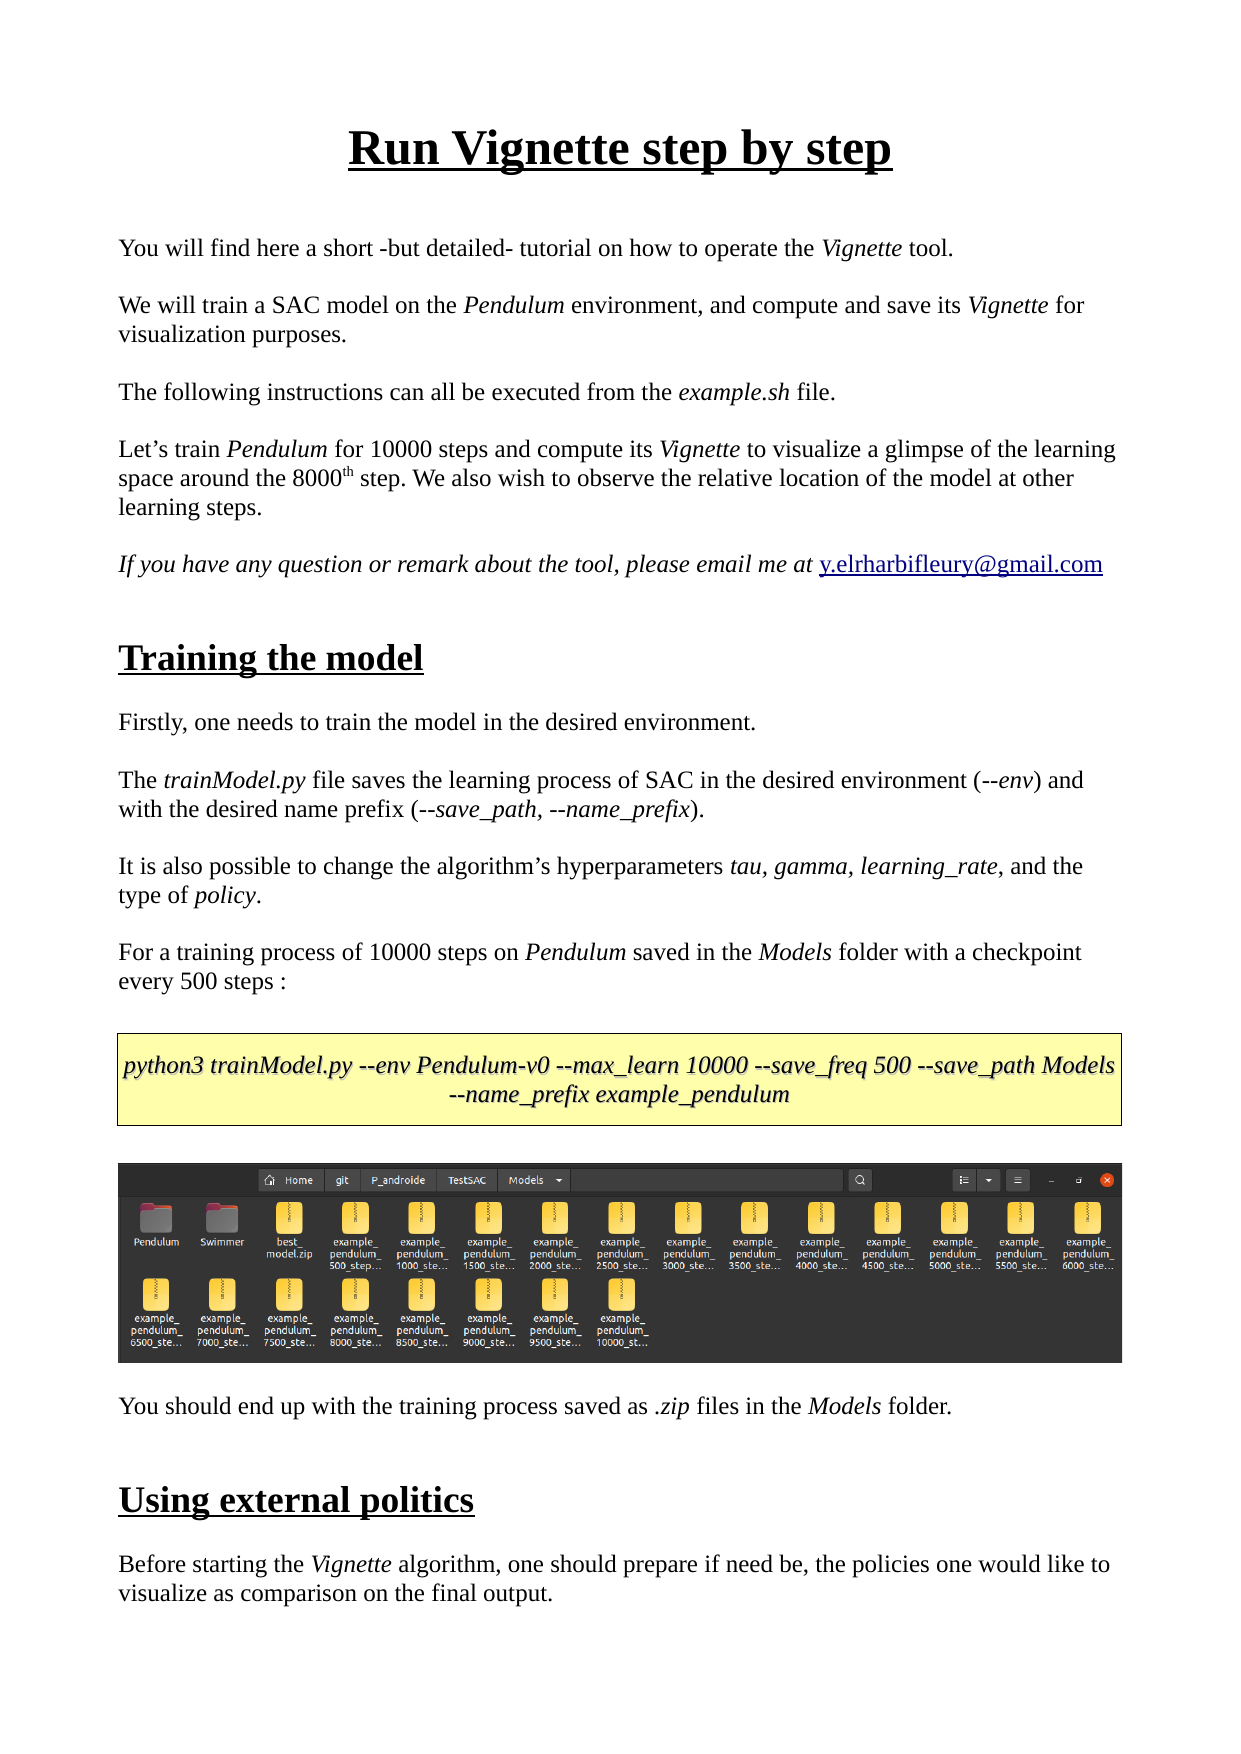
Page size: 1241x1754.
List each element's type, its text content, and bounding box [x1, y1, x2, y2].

text Before starting the Vignette algorithm, one should prepare if need be, the policies one would like to visualize as comparison on the final output. [118, 1549, 1122, 1607]
picture [118, 1163, 1123, 1363]
text It is also possible to change the algorithm’s hyperparameters tau, gamma, learning_rate, and the type of policy. [118, 851, 1122, 909]
text You will find here a short -but detailed- tutorial on how to operate the Vignette tool. [118, 233, 1122, 262]
text The trainModel.py file saves the learning process of SAC in the desired environment (--env) and with the desired name prefix (--save_path, --name_prefix). [118, 765, 1122, 822]
text The following instructions can all be executed from the example.sh file. [118, 377, 1122, 406]
text Using external politics [118, 1477, 1122, 1521]
text For a training process of 10000 steps on Pendulum saved in the Models folder with a checkpoint every 500 steps : [118, 937, 1122, 995]
text You should end up with the training process saved as .zip files in the Models folder. [118, 1391, 1122, 1420]
text If you have any question or remark about the tool, please email me at y.elrharbifleury@gmail.com [118, 549, 1122, 578]
text We will train a SAC model on the Pendulum environment, and compute and save its Vignette for visualization purposes. [118, 291, 1122, 348]
text Run Vignette step by step [118, 118, 1122, 176]
text Firstly, one needs to train the model in the desired environment. [118, 707, 1122, 736]
text Training the model [118, 636, 1122, 679]
text Let’s train Pendulum for 10000 steps and compute its Vignette to visualize a glimpse of the learning space around the 8000th step. We also wish to observe the relative location of the model at other learning steps. [118, 434, 1122, 521]
